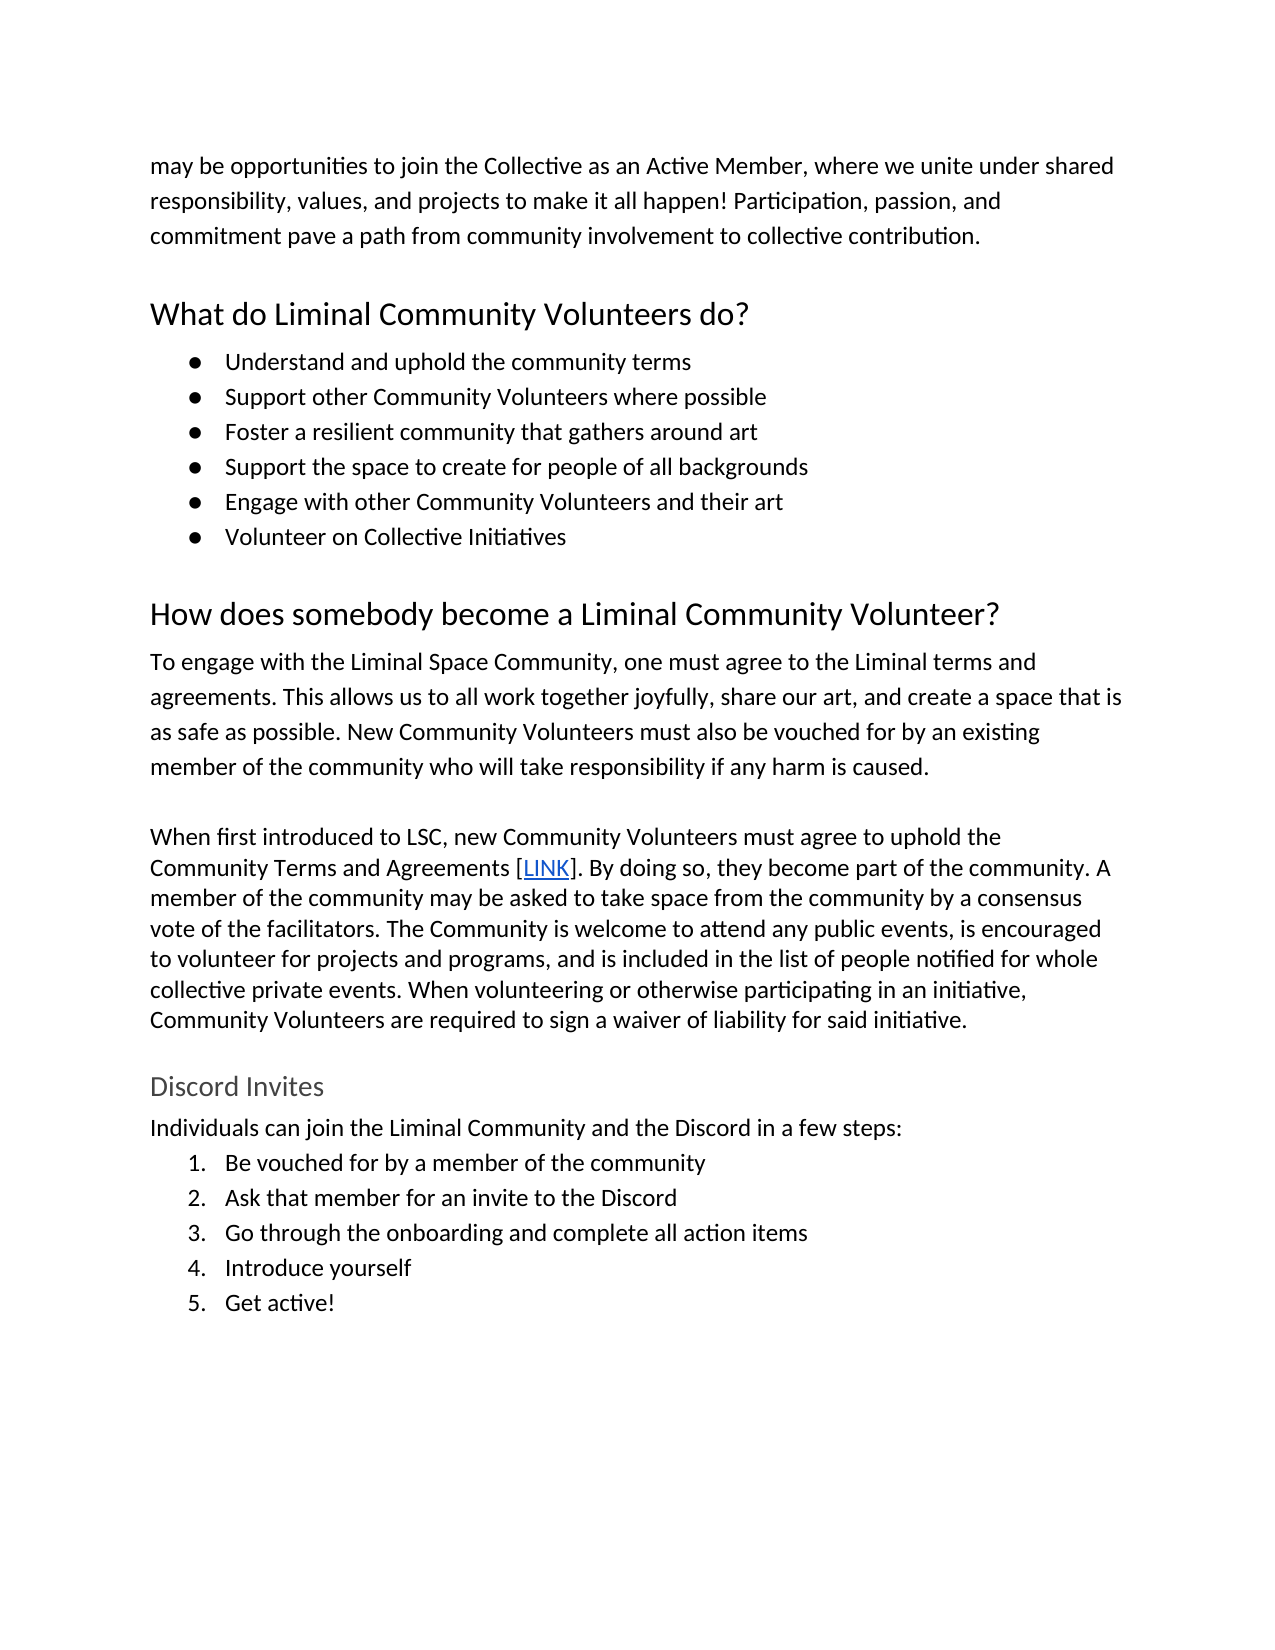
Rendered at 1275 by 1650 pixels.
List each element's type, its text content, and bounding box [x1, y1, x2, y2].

list Engage with other Community Volunteers and their art [187, 486, 1125, 516]
subtitle Discord Invites [150, 1068, 1125, 1104]
list Ask that member for an invite to the Discord [187, 1182, 1125, 1213]
text To engage with the Liminal Space Community, one must agree to the Liminal terms and agreements. This allows us to all work together joyfully, share our art, and create a space that is as safe as possible. New Community Volunteers must also be vouched for by an existing member of the community who will take responsibility if any harm is caused. [150, 646, 1125, 782]
text When first introduced to LSC, new Community Volunteers must agree to uphold the Community Terms and Agreements [LINK]. By doing so, they become part of the community. A member of the community may be asked to take space from the community by a consensus vote of the facilitators. The Community is welcome to attend any public events, is encouraged to volunteer for projects and programs, and is included in the list of people notified for whole collective private events. When volunteering or otherwise participating in an initiative, Community Volunteers are required to sign a waiver of liability for said initiative. [150, 821, 1125, 1035]
text Individuals can join the Liminal Community and the Discord in a few steps: [150, 1112, 1125, 1143]
list Support the space to create for people of all backgrounds [187, 451, 1125, 481]
text may be opportunities to join the Collective as an Active Member, where we unite under shared responsibility, values, and projects to make it all happen! Participation, passion, and commitment pave a path from community involvement to collective contribution. [150, 150, 1125, 251]
list Be vouched for by a member of the community [187, 1147, 1125, 1178]
list Go through the onboarding and complete all action items [187, 1217, 1125, 1248]
list Introduce yourself [187, 1252, 1125, 1283]
subtitle What do Liminal Community Volunteers do? [150, 292, 1125, 333]
list Foster a resilient community that gathers around art [187, 416, 1125, 446]
list Volunteer on Collective Initiatives [187, 521, 1125, 551]
subtitle How does somebody become a Liminal Community Volunteer? [150, 593, 1125, 634]
list Support other Community Volunteers where possible [187, 381, 1125, 411]
list Get active! [187, 1287, 1125, 1318]
list Understand and uphold the community terms [187, 346, 1125, 376]
